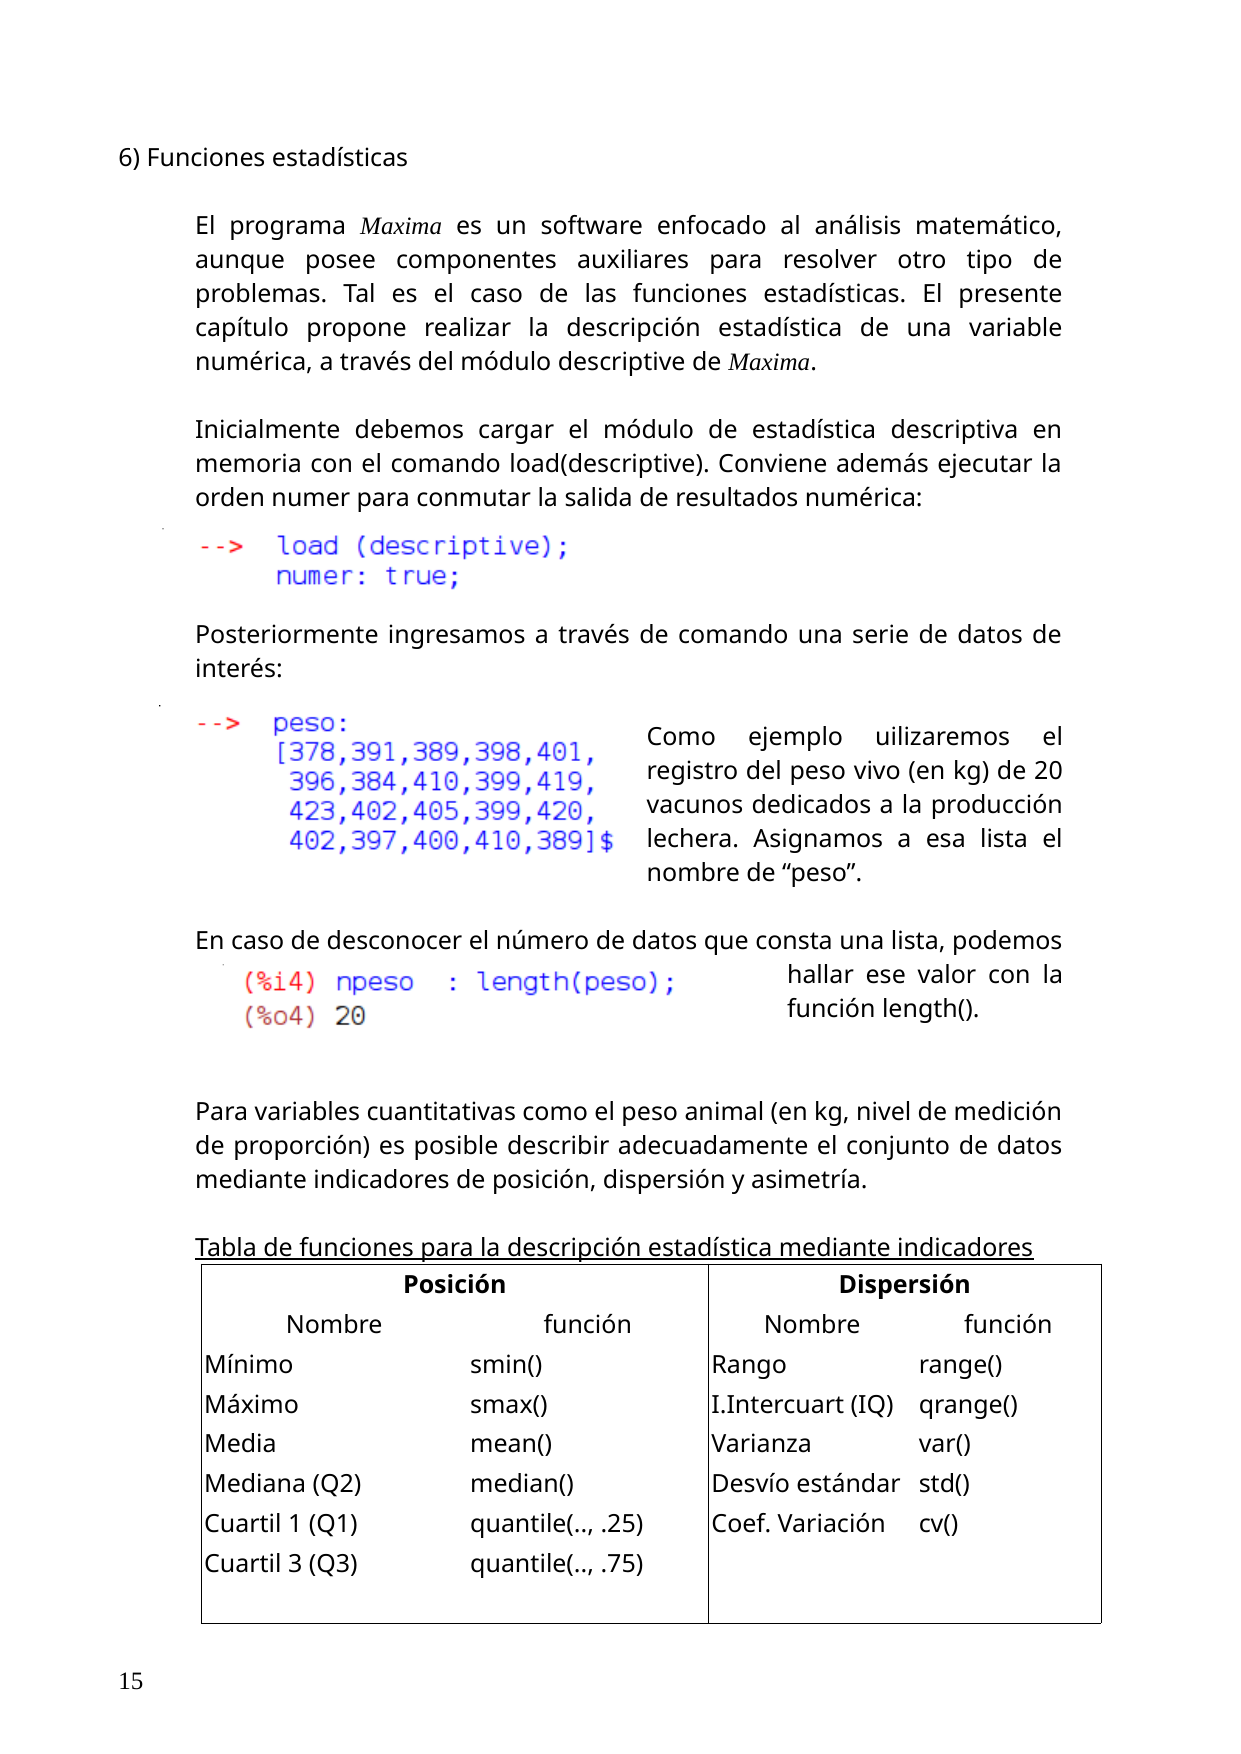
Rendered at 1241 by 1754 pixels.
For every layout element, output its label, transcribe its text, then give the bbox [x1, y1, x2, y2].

table_cell smax() [467, 1383, 708, 1423]
table_cell [709, 1543, 916, 1583]
picture [222, 964, 681, 1036]
table_cell Cuartil 1 (Q1) [202, 1503, 467, 1543]
table_cell función [467, 1304, 708, 1343]
text El programa Maxima es un software enfocado al análisis matemático, aunque posee componentes auxiliares para resolver otro tipo de problemas. Tal es el caso de las funciones estadísticas. El presente capítulo propone realizar la descripción estadística de una variable numérica, a través del módulo descriptive de Maxima. [195, 208, 1063, 378]
table_cell [916, 1543, 1101, 1583]
table_cell Mínimo [202, 1344, 467, 1383]
table_cell Nombre [202, 1304, 467, 1343]
table_cell var() [916, 1423, 1101, 1463]
table_cell cv() [916, 1503, 1101, 1543]
table_cell std() [916, 1463, 1101, 1503]
table_header Posición [202, 1265, 708, 1303]
table_cell Coef. Variación [709, 1503, 916, 1543]
table_cell [916, 1583, 1101, 1623]
table_cell I.Intercuart (IQ) [709, 1383, 916, 1423]
text Como ejemplo uilizaremos el registro del peso vivo (en kg) de 20 vacunos dedicados a la producción lechera. Asignamos a esa lista el nombre de “peso”. [118, 718, 1063, 889]
table_cell función [916, 1304, 1101, 1343]
text En caso de desconocer el número de datos que consta una lista, podemos hallar ese valor con la función length(). [195, 923, 1063, 1025]
table_cell Máximo [202, 1383, 467, 1423]
table_cell quantile(.., .75) [467, 1543, 708, 1583]
table_cell quantile(.., .25) [467, 1503, 708, 1543]
picture [159, 705, 617, 859]
table_cell Mediana (Q2) [202, 1463, 467, 1503]
table_cell [467, 1583, 708, 1623]
picture [162, 528, 574, 594]
table_cell Varianza [709, 1423, 916, 1463]
table_cell Desvío estándar [709, 1463, 916, 1503]
table_cell [709, 1583, 916, 1623]
table_cell Cuartil 3 (Q3) [202, 1543, 467, 1583]
text Tabla de funciones para la descripción estadística mediante indicadores [195, 1229, 1063, 1263]
table_cell qrange() [916, 1383, 1101, 1423]
text Posteriormente ingresamos a través de comando una serie de datos de interés: [195, 616, 1063, 684]
text Para variables cuantitativas como el peso animal (en kg, nivel de medición de proporción) es posible describir adecuadamente el conjunto de datos mediante indicadores de posición, dispersión y asimetría. [195, 1093, 1063, 1195]
table_cell Media [202, 1423, 467, 1463]
table_cell Rango [709, 1344, 916, 1383]
table_cell median() [467, 1463, 708, 1503]
table_cell range() [916, 1344, 1101, 1383]
table_cell [202, 1583, 467, 1623]
table_cell mean() [467, 1423, 708, 1463]
table_cell smin() [467, 1344, 708, 1383]
table_cell Nombre [709, 1304, 916, 1343]
text Inicialmente debemos cargar el módulo de estadística descriptiva en memoria con el comando load(descriptive). Conviene además ejecutar la orden numer para conmutar la salida de resultados numérica: [195, 412, 1063, 514]
text 6) Funciones estadísticas [118, 139, 1122, 173]
table_header Dispersión [709, 1265, 1101, 1303]
